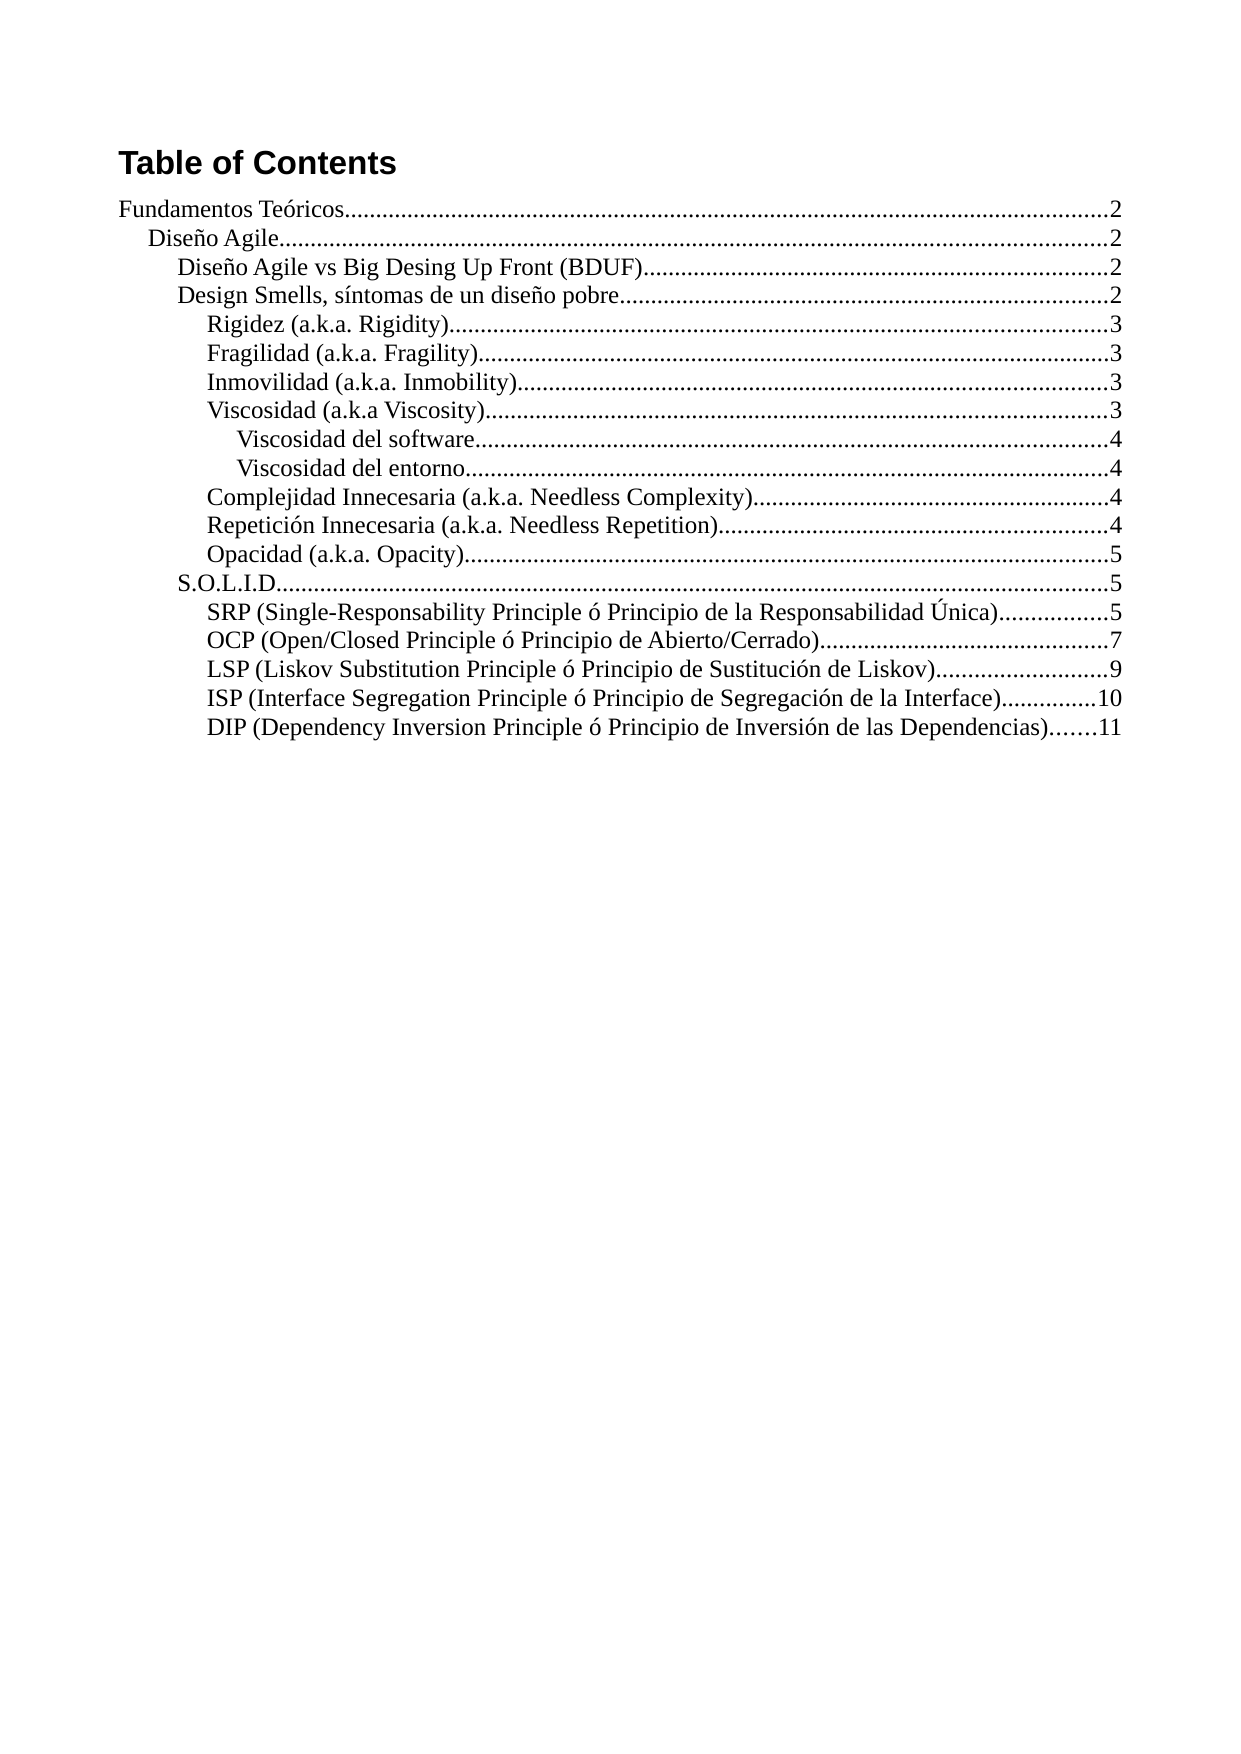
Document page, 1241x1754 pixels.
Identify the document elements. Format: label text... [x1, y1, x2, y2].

text Diseño Agile 2 [148, 223, 1122, 252]
text Repetición Innecesaria (a.k.a. Needless Repetition) 4 [207, 510, 1122, 539]
text Diseño Agile vs Big Desing Up Front (BDUF) 2 [177, 252, 1122, 280]
text DIP (Dependency Inversion Principle ó Principio de Inversión de las Dependencias) 11 [207, 712, 1122, 740]
subtitle Table of Contents [118, 143, 1122, 182]
text OCP (Open/Closed Principle ó Principio de Abierto/Cerrado) 7 [207, 625, 1122, 654]
text Fragilidad (a.k.a. Fragility) 3 [207, 338, 1122, 367]
text Complejidad Innecesaria (a.k.a. Needless Complexity) 4 [207, 482, 1122, 510]
text Viscosidad del entorno 4 [236, 453, 1122, 482]
text LSP (Liskov Substitution Principle ó Principio de Sustitución de Liskov) 9 [207, 654, 1122, 683]
text Fundamentos Teóricos 2 [118, 194, 1122, 223]
text Viscosidad (a.k.a Viscosity) 3 [207, 395, 1122, 424]
text S.O.L.I.D. 5 [177, 568, 1122, 597]
text Design Smells, síntomas de un diseño pobre 2 [177, 280, 1122, 309]
text Rigidez (a.k.a. Rigidity) 3 [207, 309, 1122, 338]
text SRP (Single-Responsability Principle ó Principio de la Responsabilidad Única) 5 [207, 597, 1122, 625]
text Inmovilidad (a.k.a. Inmobility) 3 [207, 367, 1122, 395]
text Viscosidad del software 4 [236, 424, 1122, 453]
text Opacidad (a.k.a. Opacity) 5 [207, 539, 1122, 568]
text ISP (Interface Segregation Principle ó Principio de Segregación de la Interface) 10 [207, 683, 1122, 712]
